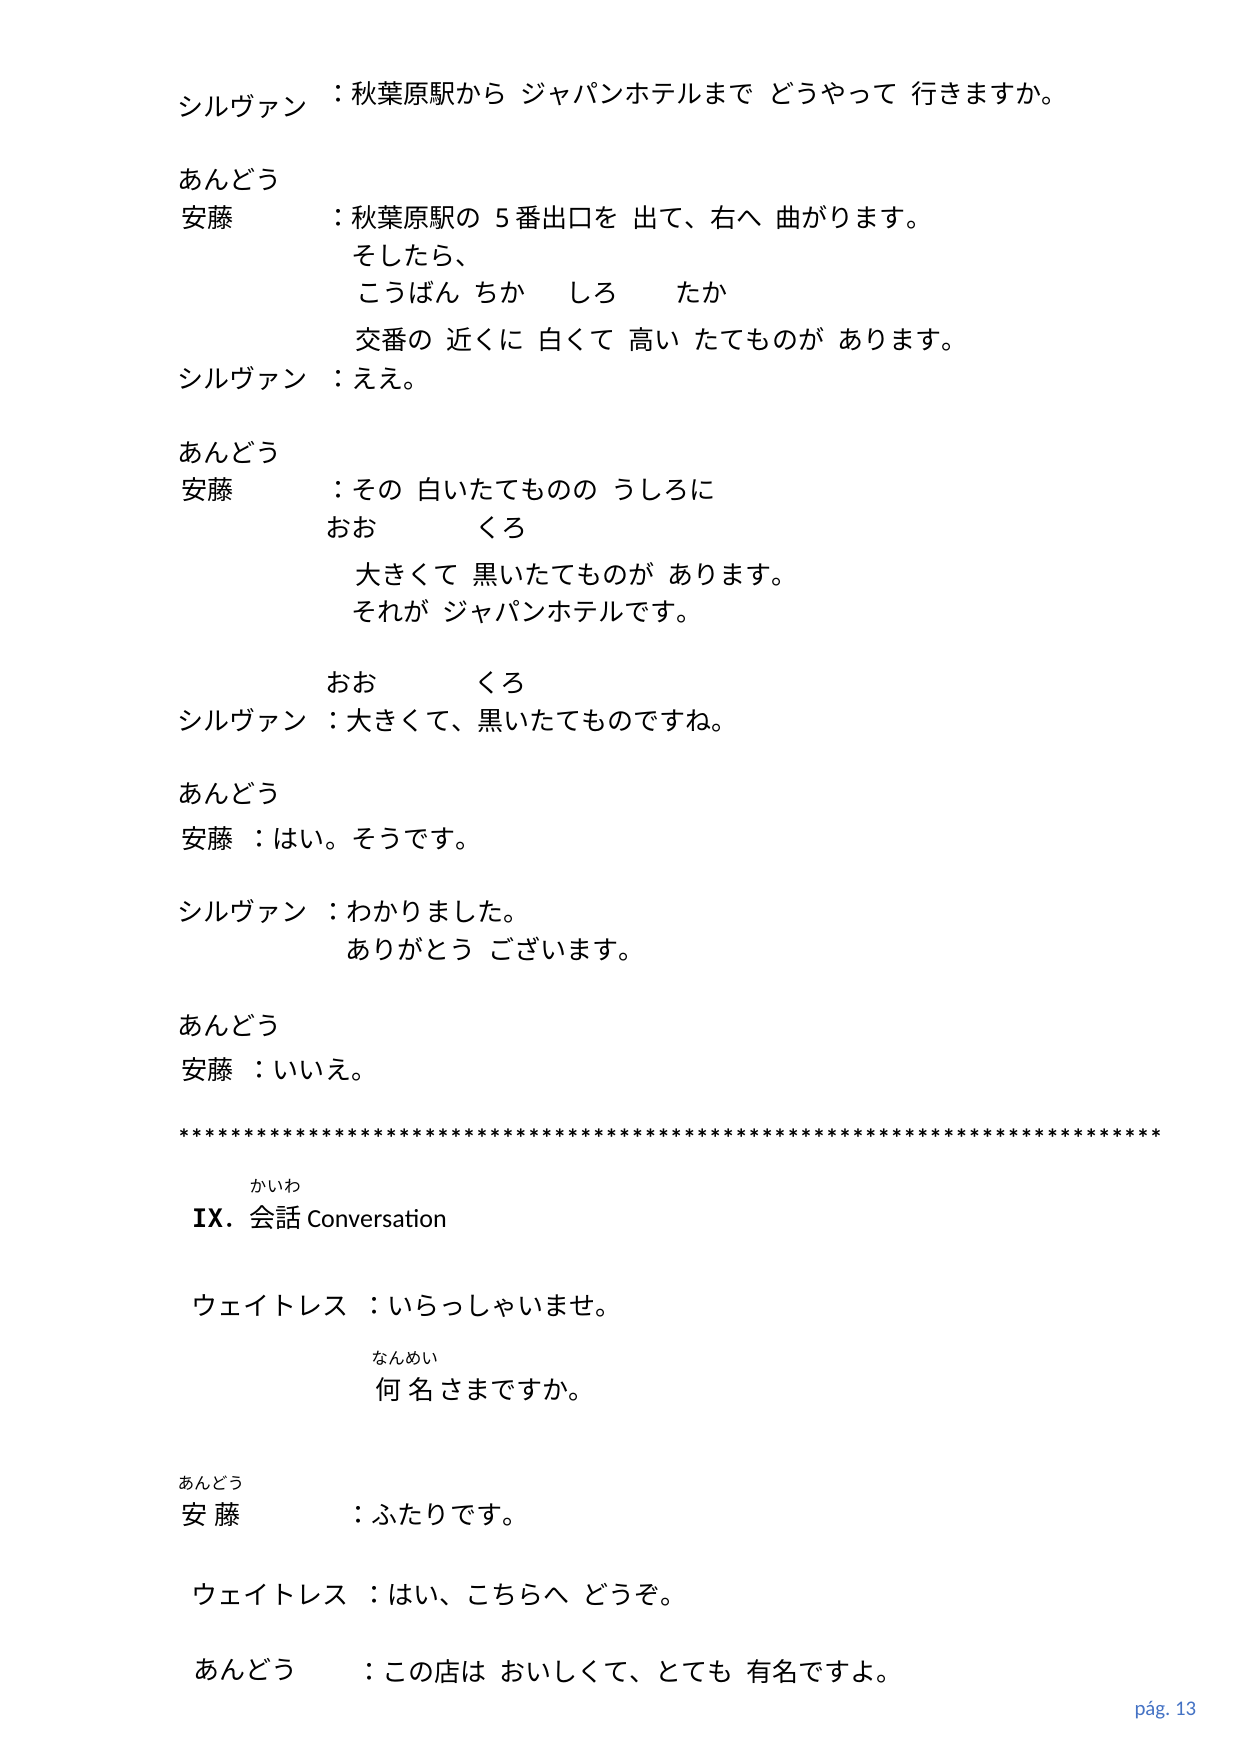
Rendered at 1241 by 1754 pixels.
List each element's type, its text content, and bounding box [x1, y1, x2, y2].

table_cell シルヴァン ：大きくて、黒いたてものですね。 あんどう 安藤 ：はい。そうです。 シルヴァン ：わかりました。 ありがとう ございます。 あんどう 安藤 ：いいえ。 [178, 701, 1104, 1123]
table_cell [178, 663, 325, 701]
table_cell [178, 507, 325, 592]
table_cell あんどう安藤 [178, 432, 325, 507]
text IX．会話かいわ Conversation [192, 1173, 1196, 1235]
table_cell [178, 592, 325, 663]
table_cell [178, 235, 325, 272]
table_cell おお くろ [325, 663, 1104, 701]
table_header ：この店は おいしくて、とても 有名ですよ。 [356, 1651, 943, 1695]
table_cell シルヴァン [178, 359, 325, 432]
table_cell こうばん ちか しろ たか 交番の 近くに 白くて 高い たてものが あります。 [325, 273, 1104, 359]
text **************************************************************************** [177, 1123, 1196, 1154]
table_cell ：ええ。 [325, 359, 1104, 432]
table_header あんどう [193, 1651, 356, 1695]
table_cell それが ジャパンホテルです。 [325, 592, 1104, 663]
table_cell そしたら、 [325, 235, 1104, 272]
table_cell あんどう安藤 [178, 159, 325, 235]
table_cell ：その 白いたてものの うしろに [325, 432, 1104, 507]
table_cell おお くろ 大きくて 黒いたてものが あります。 [325, 507, 1104, 592]
text 何名なんめいさまですか。 [177, 1345, 1196, 1407]
table_cell ：秋葉原駅の 5番出口を 出て、右へ 曲がります。 [325, 159, 1104, 235]
table_cell ：秋葉原駅から ジャパンホテルまで どうやって 行きますか。 [325, 74, 1104, 159]
table_cell シルヴァン [178, 74, 325, 159]
text 安藤あんどう ：ふたりです。 [177, 1470, 1196, 1532]
text ウェイトレス ：いらっしゃいませ。 [192, 1285, 1196, 1323]
table_cell [178, 273, 325, 359]
text ウェイトレス ：はい、こちらへ どうぞ。 [192, 1574, 1196, 1612]
